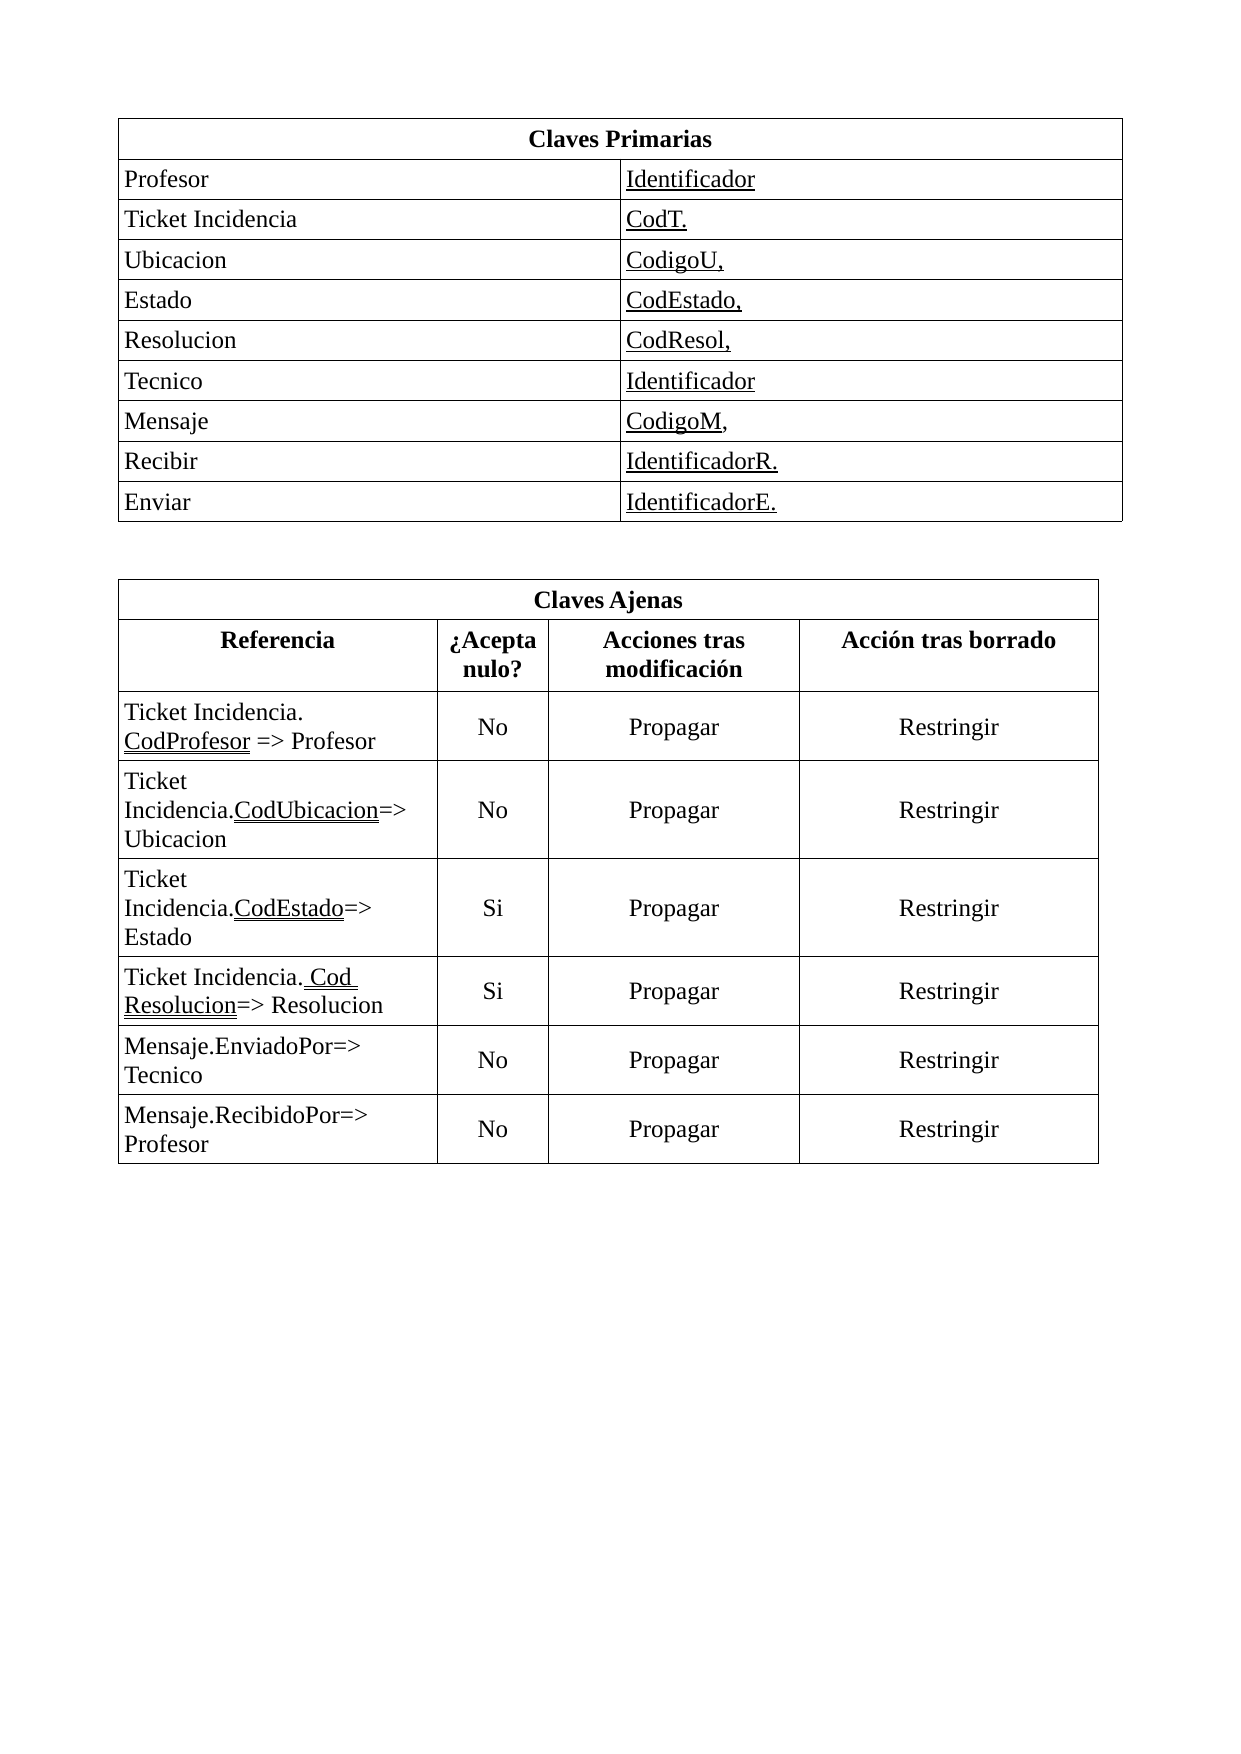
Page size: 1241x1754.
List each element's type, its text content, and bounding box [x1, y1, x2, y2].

table_cell Acción tras borrado [800, 620, 1098, 691]
table_cell Restringir [800, 1026, 1098, 1094]
table_cell Recibir [119, 442, 620, 481]
table_cell Propagar [549, 1095, 799, 1163]
table_cell Acciones tras modificación [549, 620, 799, 691]
table_cell No [438, 1026, 548, 1094]
table_cell Propagar [549, 692, 799, 760]
table_cell Propagar [549, 859, 799, 956]
table_cell Restringir [800, 859, 1098, 956]
table_cell CodEstado, [621, 280, 1122, 320]
table_header Claves Primarias [119, 119, 1122, 158]
table_cell Referencia [119, 620, 437, 691]
table_cell Profesor [119, 160, 620, 199]
table_cell No [438, 1095, 548, 1163]
table_cell Si [438, 957, 548, 1025]
table_cell Mensaje.RecibidoPor=> Profesor [119, 1095, 437, 1163]
table_cell Identificador [621, 361, 1122, 400]
table_cell Tecnico [119, 361, 620, 400]
table_cell No [438, 692, 548, 760]
table_cell Mensaje.EnviadoPor=> Tecnico [119, 1026, 437, 1094]
table_cell Identificador [621, 160, 1122, 199]
table_cell IdentificadorR. [621, 442, 1122, 481]
table_cell Si [438, 859, 548, 956]
table_cell Ticket Incidencia.CodEstado=> Estado [119, 859, 437, 956]
table_cell Restringir [800, 1095, 1098, 1163]
table_cell Propagar [549, 957, 799, 1025]
table_cell Ticket Incidencia [119, 200, 620, 239]
table_cell Estado [119, 280, 620, 320]
table_cell CodigoU, [621, 240, 1122, 279]
table_cell Propagar [549, 1026, 799, 1094]
table_cell CodigoM, [621, 401, 1122, 441]
table_header Claves Ajenas [119, 580, 1098, 619]
table_cell CodT. [621, 200, 1122, 239]
table_cell CodResol, [621, 321, 1122, 360]
table_cell Ticket Incidencia.CodUbicacion=> Ubicacion [119, 761, 437, 858]
table_cell Restringir [800, 957, 1098, 1025]
table_cell Restringir [800, 692, 1098, 760]
table_cell Mensaje [119, 401, 620, 441]
table_cell Propagar [549, 761, 799, 858]
table_cell Restringir [800, 761, 1098, 858]
table_cell Ubicacion [119, 240, 620, 279]
table_cell Resolucion [119, 321, 620, 360]
table_cell Ticket Incidencia. CodProfesor => Profesor [119, 692, 437, 760]
table_cell No [438, 761, 548, 858]
table_cell ¿Acepta nulo? [438, 620, 548, 691]
table_cell IdentificadorE. [621, 482, 1122, 521]
table_cell Enviar [119, 482, 620, 521]
table_cell Ticket Incidencia. Cod Resolucion=> Resolucion [119, 957, 437, 1025]
